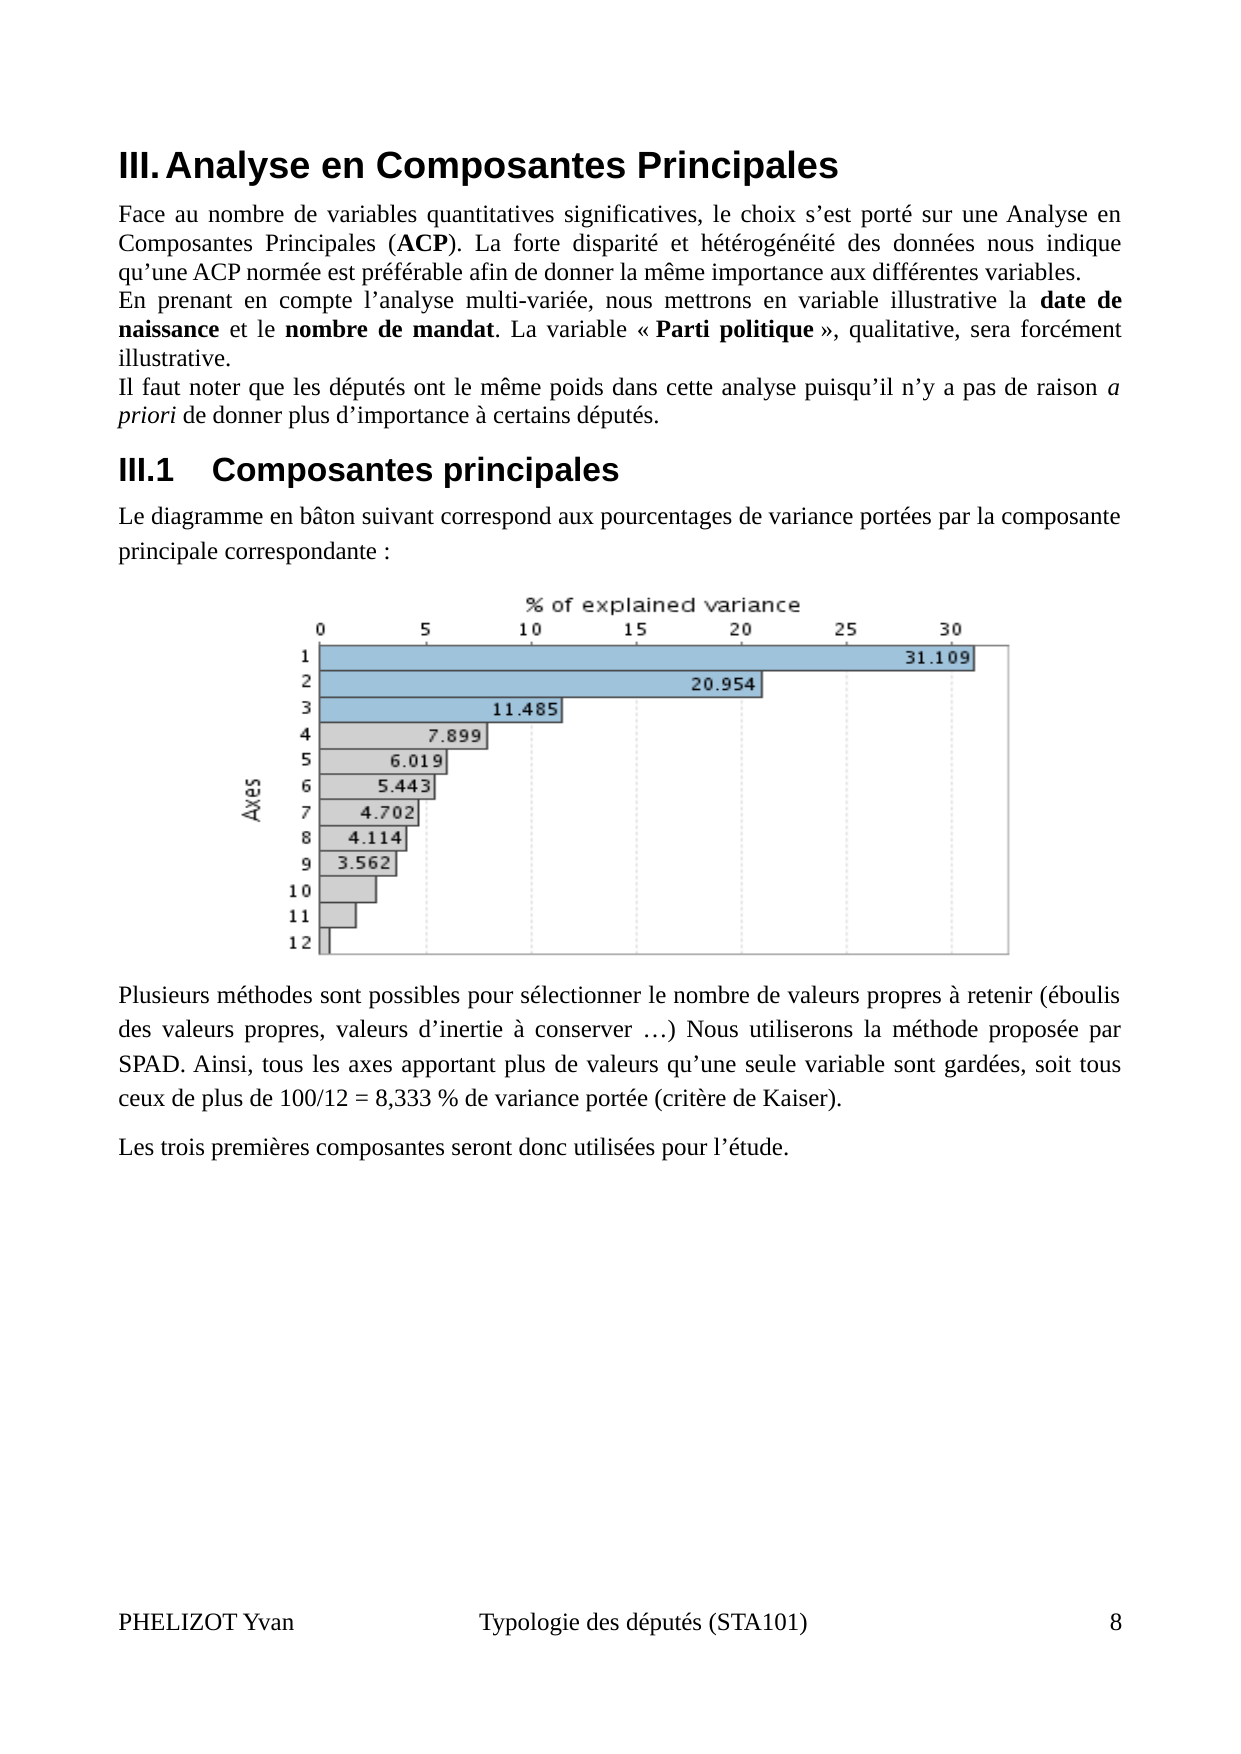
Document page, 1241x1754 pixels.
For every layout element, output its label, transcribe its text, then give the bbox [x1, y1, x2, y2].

picture [216, 584, 1024, 960]
text En prenant en compte l’analyse multi-variée, nous mettrons en variable illustrative la date de naissance et le nombre de mandat. La variable « Parti politique », qualitative, sera forcément illustrative. [118, 286, 1122, 372]
text Il faut noter que les députés ont le même poids dans cette analyse puisqu’il n’y a pas de raison a priori de donner plus d’importance à certains députés. [118, 372, 1122, 429]
text Les trois premières composantes seront donc utilisées pour l’étude. [118, 1132, 1122, 1161]
text Plusieurs méthodes sont possibles pour sélectionner le nombre de valeurs propres à retenir (éboulis des valeurs propres, valeurs d’inertie à conserver …) Nous utiliserons la méthode proposée par SPAD. Ainsi, tous les axes apportant plus de valeurs qu’une seule variable sont gardées, soit tous ceux de plus de 100/12 = 8,333 % de variance portée (critère de Kaiser). [118, 980, 1122, 1112]
text Le diagramme en bâton suivant correspond aux pourcentages de variance portées par la composante principale correspondante : [118, 501, 1122, 564]
subtitle Analyse en Composantes Principales [118, 143, 1122, 187]
subtitle Composantes principales [118, 450, 1122, 489]
text Face au nombre de variables quantitatives significatives, le choix s’est porté sur une Analyse en Composantes Principales (ACP). La forte disparité et hétérogénéité des données nous indique qu’une ACP normée est préférable afin de donner la même importance aux différentes variables. [118, 199, 1122, 286]
